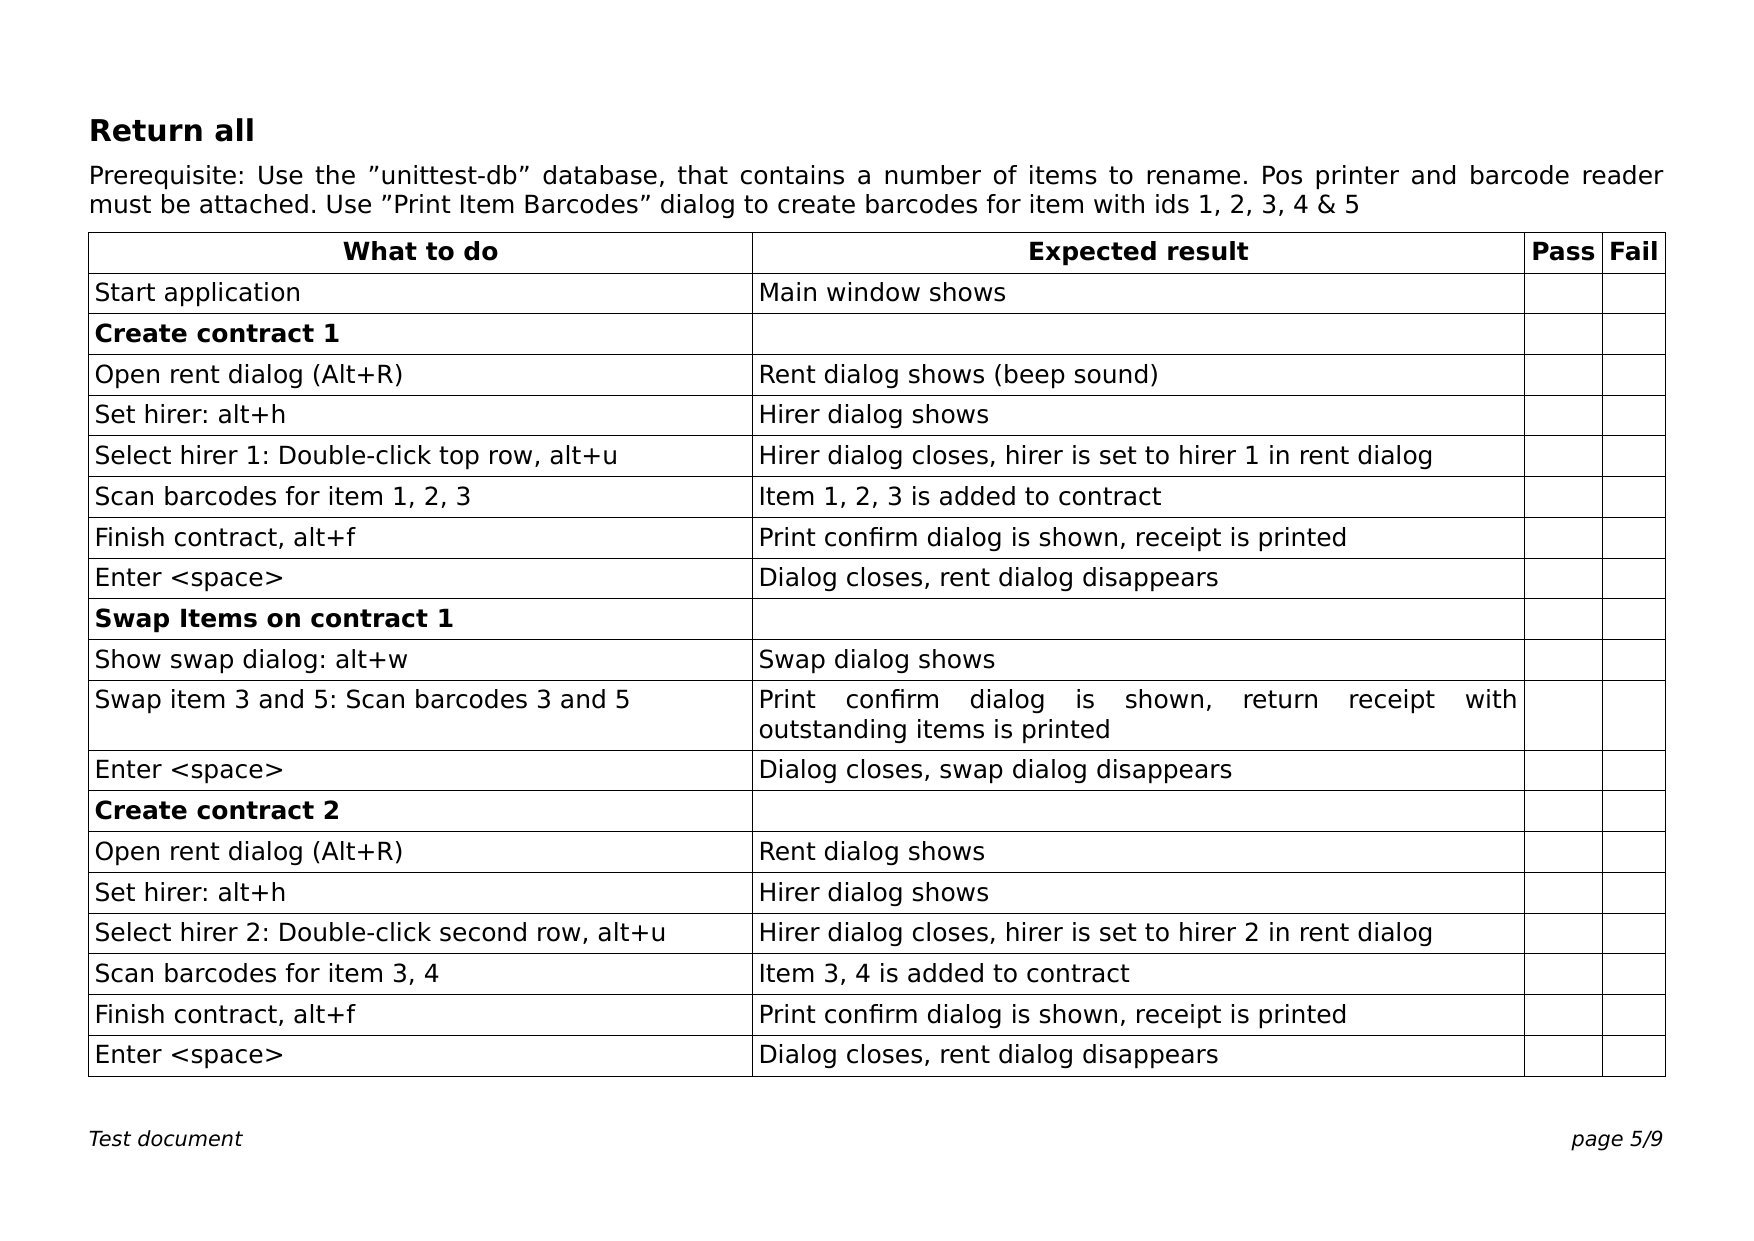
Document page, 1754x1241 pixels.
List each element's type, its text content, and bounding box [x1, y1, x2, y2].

table_cell [1603, 914, 1665, 953]
table_header What to do [89, 233, 752, 272]
table_cell [1603, 518, 1665, 558]
table_cell [1603, 477, 1665, 517]
table_cell [1525, 914, 1602, 953]
table_cell [1525, 274, 1602, 313]
table_cell Print confirm dialog is shown, receipt is printed [753, 995, 1524, 1035]
table_cell Swap Items on contract 1 [89, 599, 752, 639]
table_cell [1603, 559, 1665, 598]
table_cell Create contract 2 [89, 791, 752, 831]
table_cell [1525, 477, 1602, 517]
table_cell Print confirm dialog is shown, return receipt with outstanding items is printed [753, 681, 1524, 750]
table_cell Start application [89, 274, 752, 313]
table_cell [1525, 436, 1602, 476]
table_cell [1525, 314, 1602, 354]
table_cell Print confirm dialog is shown, receipt is printed [753, 518, 1524, 558]
table_header Fail [1603, 233, 1665, 272]
table_cell [1525, 791, 1602, 831]
table_cell Create contract 1 [89, 314, 752, 354]
table_cell [1525, 995, 1602, 1035]
table_cell [1525, 396, 1602, 435]
table_cell [1603, 314, 1665, 354]
table_cell [1603, 355, 1665, 395]
table_cell [1525, 559, 1602, 598]
table_cell Hirer dialog closes, hirer is set to hirer 2 in rent dialog [753, 914, 1524, 953]
table_cell [1525, 873, 1602, 913]
table_cell [1525, 954, 1602, 994]
table_cell Item 3, 4 is added to contract [753, 954, 1524, 994]
table_cell Dialog closes, rent dialog disappears [753, 1036, 1524, 1076]
table_cell [1603, 396, 1665, 435]
table_cell [1525, 599, 1602, 639]
table_cell [1525, 751, 1602, 790]
table_cell Enter <space> [89, 751, 752, 790]
table_cell Hirer dialog closes, hirer is set to hirer 1 in rent dialog [753, 436, 1524, 476]
table_cell Scan barcodes for item 3, 4 [89, 954, 752, 994]
table_cell Set hirer: alt+h [89, 396, 752, 435]
table_cell Dialog closes, swap dialog disappears [753, 751, 1524, 790]
table_cell Finish contract, alt+f [89, 995, 752, 1035]
table_cell Item 1, 2, 3 is added to contract [753, 477, 1524, 517]
table_cell Scan barcodes for item 1, 2, 3 [89, 477, 752, 517]
table_cell [1603, 274, 1665, 313]
table_cell Rent dialog shows (beep sound) [753, 355, 1524, 395]
table_cell Enter <space> [89, 1036, 752, 1076]
table_cell [1603, 1036, 1665, 1076]
table_header Expected result [753, 233, 1524, 272]
table_cell Select hirer 1: Double-click top row, alt+u [89, 436, 752, 476]
table_cell Enter <space> [89, 559, 752, 598]
table_cell [1603, 954, 1665, 994]
table_cell [1603, 873, 1665, 913]
table_cell [1603, 681, 1665, 750]
table_cell [753, 791, 1524, 831]
table_cell Open rent dialog (Alt+R) [89, 355, 752, 395]
table_cell [1603, 751, 1665, 790]
table_cell [1525, 640, 1602, 680]
table_cell Rent dialog shows [753, 832, 1524, 872]
text Prerequisite: Use the ”unittest-db” database, that contains a number of items to rename. Pos printer and barcode reader must be attached. Use ”Print Item Barcodes” dialog to create barcodes for item with ids 1, 2, 3, 4 & 5 [88, 161, 1665, 219]
table_cell Show swap dialog: alt+w [89, 640, 752, 680]
table_cell [1603, 599, 1665, 639]
table_cell Swap item 3 and 5: Scan barcodes 3 and 5 [89, 681, 752, 750]
table_cell Dialog closes, rent dialog disappears [753, 559, 1524, 598]
table_cell [753, 599, 1524, 639]
table_cell [1525, 681, 1602, 750]
table_cell Select hirer 2: Double-click second row, alt+u [89, 914, 752, 953]
table_cell Main window shows [753, 274, 1524, 313]
table_cell [1525, 832, 1602, 872]
table_header Pass [1525, 233, 1602, 272]
subtitle Return all [88, 113, 1665, 148]
table_cell Set hirer: alt+h [89, 873, 752, 913]
table_cell Hirer dialog shows [753, 396, 1524, 435]
table_cell [1603, 436, 1665, 476]
table_cell [1603, 832, 1665, 872]
table_cell [1603, 640, 1665, 680]
table_cell Hirer dialog shows [753, 873, 1524, 913]
table_cell [1603, 995, 1665, 1035]
table_cell Swap dialog shows [753, 640, 1524, 680]
table_cell [753, 314, 1524, 354]
table_cell Open rent dialog (Alt+R) [89, 832, 752, 872]
table_cell [1525, 1036, 1602, 1076]
table_cell [1525, 355, 1602, 395]
table_cell [1603, 791, 1665, 831]
table_cell Finish contract, alt+f [89, 518, 752, 558]
table_cell [1525, 518, 1602, 558]
